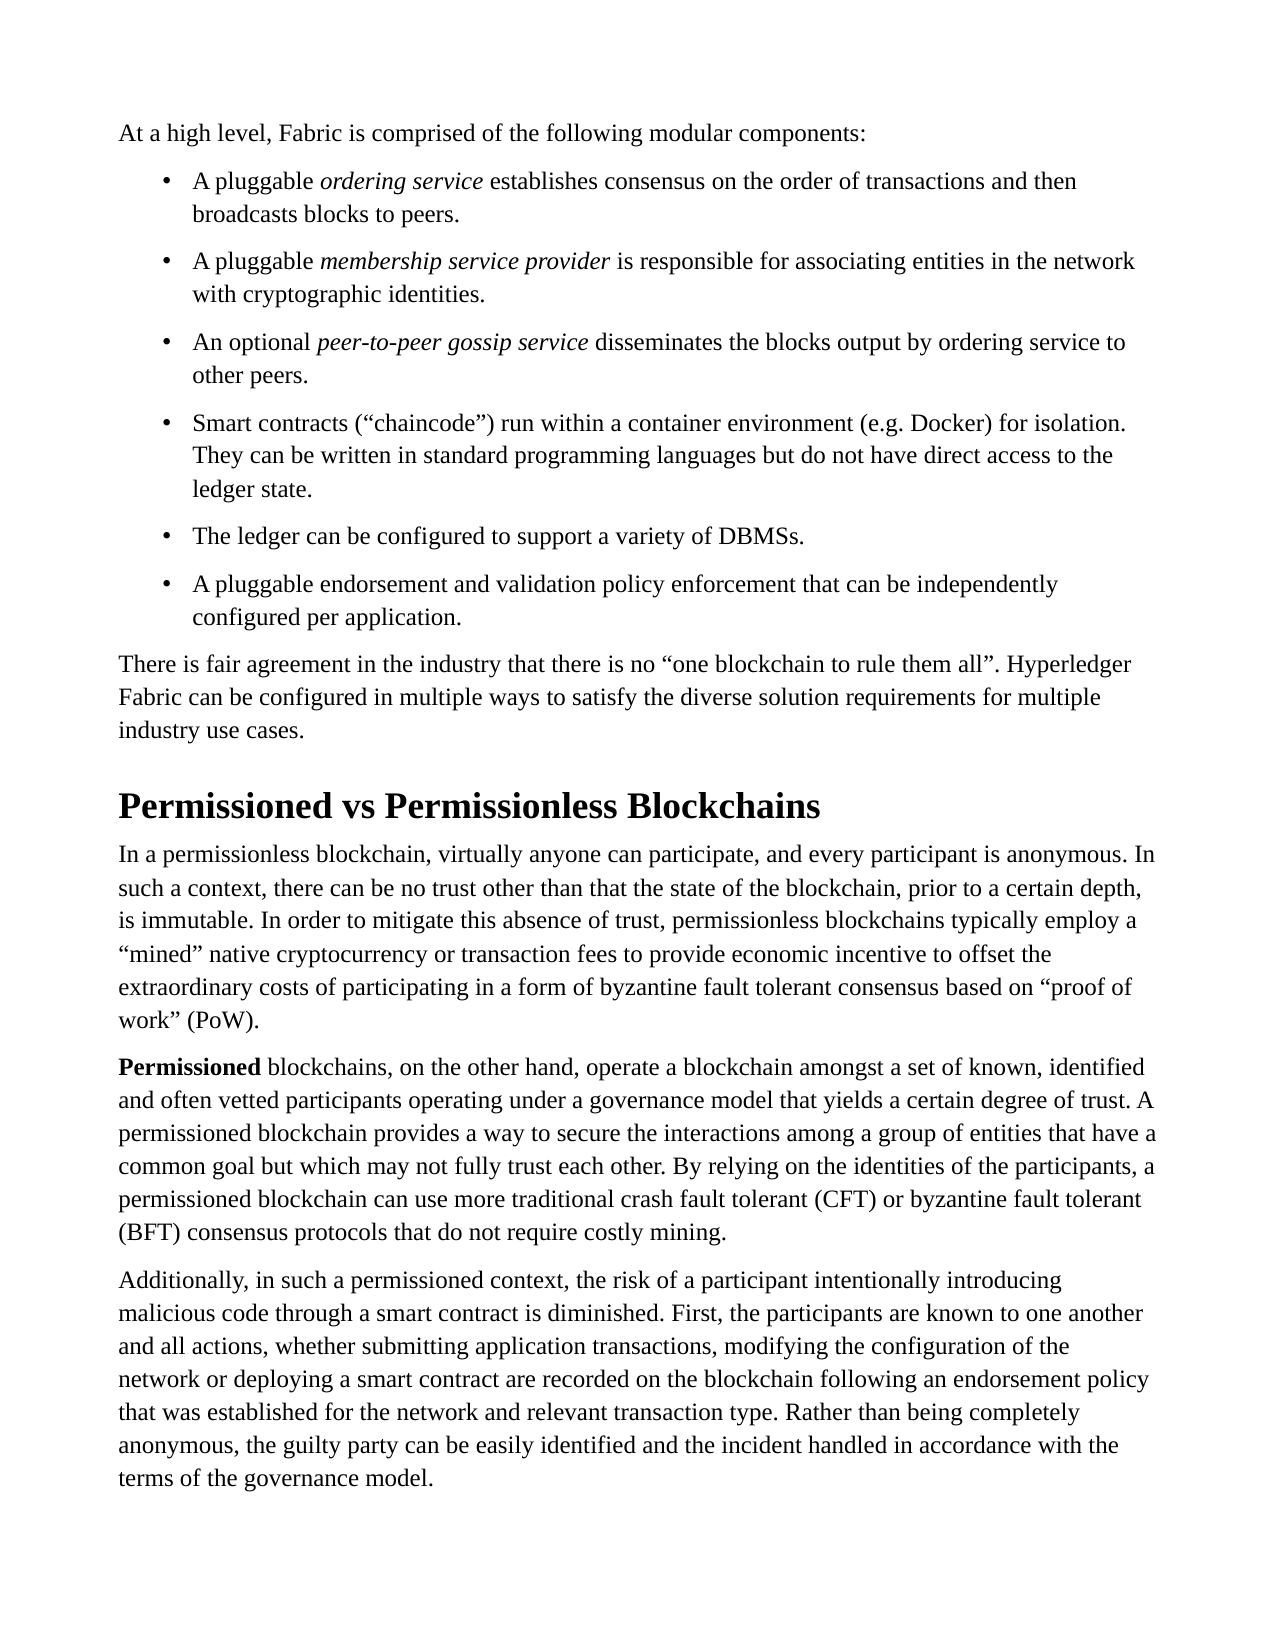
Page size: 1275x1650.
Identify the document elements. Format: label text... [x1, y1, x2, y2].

text There is fair agreement in the industry that there is no “one blockchain to rule them all”. Hyperledger Fabric can be configured in multiple ways to satisfy the diverse solution requirements for multiple industry use cases. [118, 649, 1157, 744]
text Additionally, in such a permissioned context, the risk of a participant intentionally introducing malicious code through a smart contract is diminished. First, the participants are known to one another and all actions, whether submitting application transactions, modifying the configuration of the network or deploying a smart contract are recorded on the blockchain following an endorsement policy that was established for the network and relevant transaction type. Rather than being completely anonymous, the guilty party can be easily identified and the incident handled in accordance with the terms of the governance model. [118, 1265, 1157, 1492]
text In a permissionless blockchain, virtually anyone can participate, and every participant is anonymous. In such a context, there can be no trust other than that the state of the blockchain, prior to a certain depth, is immutable. In order to mitigate this absence of trust, permissionless blockchains typically employ a “mined” native cryptocurrency or transaction fees to provide economic incentive to offset the extraordinary costs of participating in a form of byzantine fault tolerant consensus based on “proof of work” (PoW). [118, 839, 1157, 1033]
list An optional peer-to-peer gossip service disseminates the blocks output by ordering service to other peers. [162, 327, 1157, 389]
list A pluggable ordering service establishes consensus on the order of transactions and then broadcasts blocks to peers. [162, 166, 1157, 227]
list The ledger can be configured to support a variety of DBMSs. [162, 521, 1157, 550]
list Smart contracts (“chaincode”) run within a container environment (e.g. Docker) for isolation. They can be written in standard programming languages but do not have direct access to the ledger state. [162, 408, 1157, 502]
list A pluggable membership service provider is responsible for associating entities in the network with cryptographic identities. [162, 246, 1157, 308]
list A pluggable endorsement and validation policy enforcement that can be independently configured per application. [162, 569, 1157, 631]
text Permissioned blockchains, on the other hand, operate a blockchain amongst a set of known, identified and often vetted participants operating under a governance model that yields a certain degree of trust. A permissioned blockchain provides a way to secure the interactions among a group of entities that have a common goal but which may not fully trust each other. By relying on the identities of the participants, a permissioned blockchain can use more traditional crash fault tolerant (CFT) or byzantine fault tolerant (BFT) consensus protocols that do not require costly mining. [118, 1052, 1157, 1246]
text At a high level, Fabric is comprised of the following modular components: [118, 118, 1157, 147]
subtitle Permissioned vs Permissionless Blockchains [118, 784, 1157, 827]
